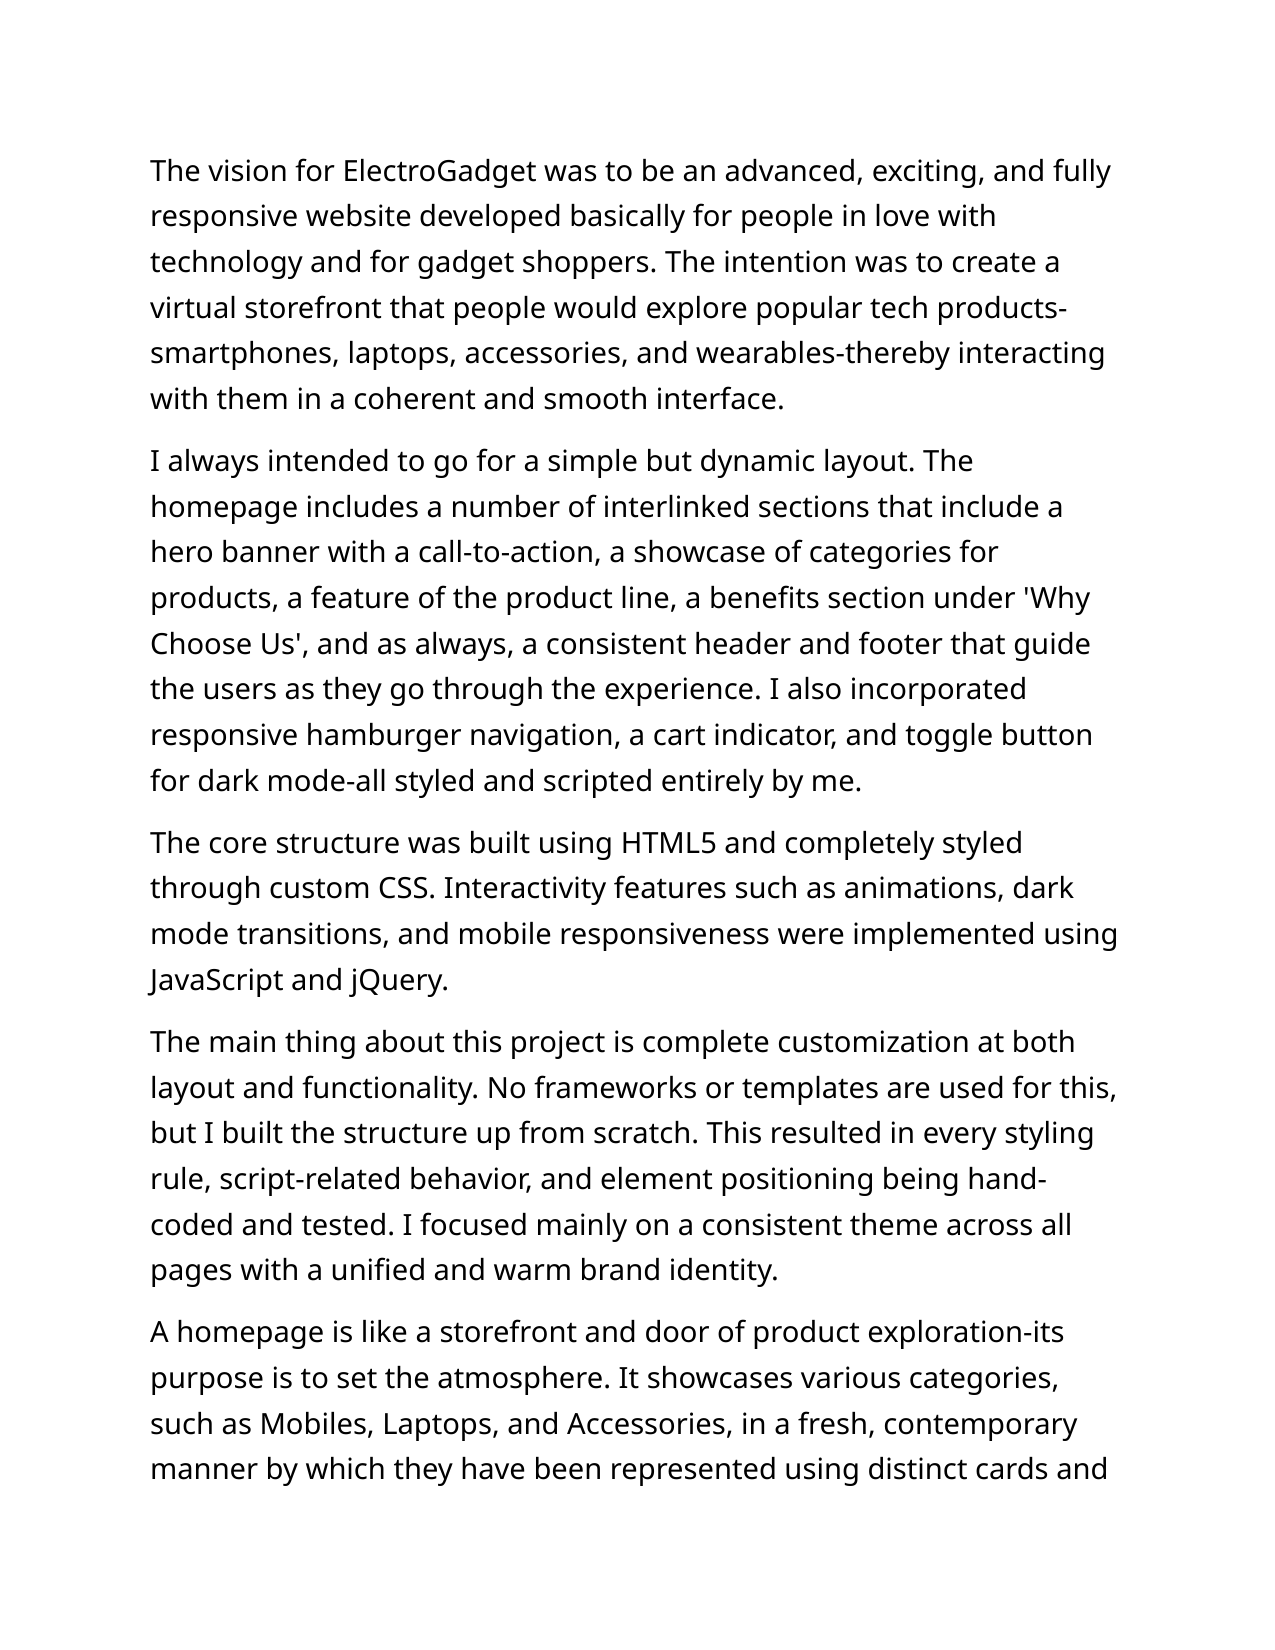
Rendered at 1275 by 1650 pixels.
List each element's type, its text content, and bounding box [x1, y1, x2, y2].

text The main thing about this project is complete customization at both layout and functionality. No frameworks or templates are used for this, but I built the structure up from scratch. This resulted in every styling rule, script-related behavior, and element positioning being hand-coded and tested. I focused mainly on a consistent theme across all pages with a unified and warm brand identity. [150, 1021, 1125, 1289]
text The core structure was built using HTML5 and completely styled through custom CSS. Interactivity features such as animations, dark mode transitions, and mobile responsiveness were implemented using JavaScript and jQuery. [150, 822, 1125, 999]
text The vision for ElectroGadget was to be an advanced, exciting, and fully responsive website developed basically for people in love with technology and for gadget shoppers. The intention was to create a virtual storefront that people would explore popular tech products-smartphones, laptops, accessories, and wearables-thereby interacting with them in a coherent and smooth interface. [150, 150, 1125, 418]
text I always intended to go for a simple but dynamic layout. The homepage includes a number of interlinked sections that include a hero banner with a call-to-action, a showcase of categories for products, a feature of the product line, a benefits section under 'Why Choose Us', and as always, a consistent header and footer that guide the users as they go through the experience. I also incorporated responsive hamburger navigation, a cart indicator, and toggle button for dark mode-all styled and scripted entirely by me. [150, 440, 1125, 799]
text A homepage is like a storefront and door of product exploration-its purpose is to set the atmosphere. It showcases various categories, such as Mobiles, Laptops, and Accessories, in a fresh, contemporary manner by which they have been represented using distinct cards and [150, 1312, 1125, 1488]
